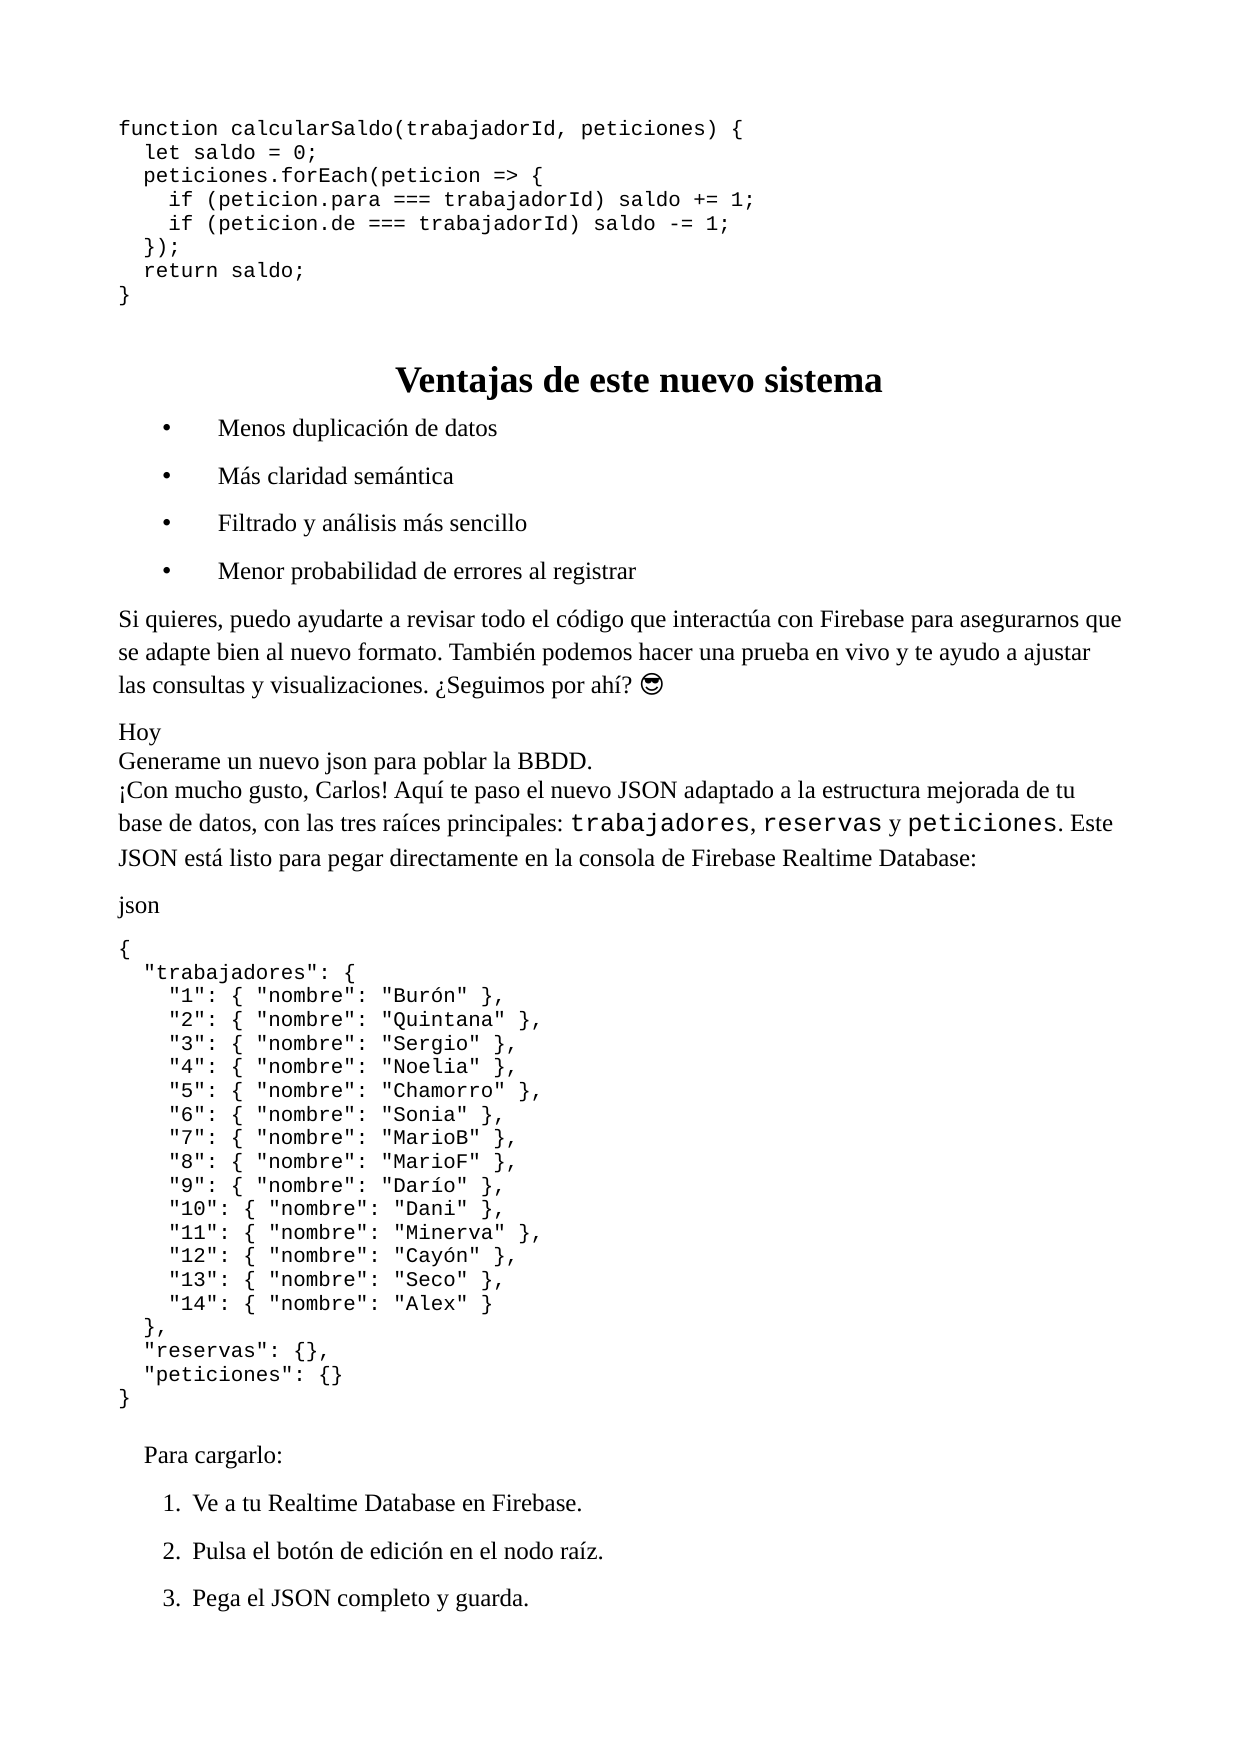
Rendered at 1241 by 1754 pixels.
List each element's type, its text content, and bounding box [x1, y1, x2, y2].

text "3": { "nombre": "Sergio" }, [118, 1033, 1122, 1056]
text 🔧 Para cargarlo: [118, 1441, 1122, 1469]
text Hoy [118, 717, 1122, 746]
text "6": { "nombre": "Sonia" }, [118, 1104, 1122, 1127]
text "11": { "nombre": "Minerva" }, [118, 1222, 1122, 1246]
text "9": { "nombre": "Darío" }, [118, 1174, 1122, 1198]
text let saldo = 0; [118, 142, 1122, 165]
text Si quieres, puedo ayudarte a revisar todo el código que interactúa con Firebase para asegurarnos que se adapte bien al nuevo formato. También podemos hacer una prueba en vivo y te ayudo a ajustar las consultas y visualizaciones. ¿Seguimos por ahí? 😎 [118, 604, 1122, 698]
text if (peticion.de === trabajadorId) saldo -= 1; [118, 213, 1122, 236]
text ¡Con mucho gusto, Carlos! Aquí te paso el nuevo JSON adaptado a la estructura mejorada de tu base de datos, con las tres raíces principales: trabajadores, reservas y peticiones. Este JSON está listo para pegar directamente en la consola de Firebase Realtime Database: [118, 775, 1122, 872]
list ✅ Menor probabilidad de errores al registrar [162, 556, 1122, 585]
text "peticiones": {} [118, 1364, 1122, 1387]
text "8": { "nombre": "MarioF" }, [118, 1151, 1122, 1174]
text peticiones.forEach(peticion => { [118, 165, 1122, 189]
text "1": { "nombre": "Burón" }, [118, 985, 1122, 1009]
text "4": { "nombre": "Noelia" }, [118, 1056, 1122, 1080]
text "2": { "nombre": "Quintana" }, [118, 1009, 1122, 1033]
subtitle ✅ Ventajas de este nuevo sistema [118, 358, 1122, 401]
text return saldo; [118, 260, 1122, 284]
text "13": { "nombre": "Seco" }, [118, 1269, 1122, 1293]
text }, [118, 1316, 1122, 1340]
text "7": { "nombre": "MarioB" }, [118, 1127, 1122, 1151]
text if (peticion.para === trabajadorId) saldo += 1; [118, 189, 1122, 213]
text function calcularSaldo(trabajadorId, peticiones) { [118, 118, 1122, 142]
list ✅ Menos duplicación de datos [162, 413, 1122, 442]
text "trabajadores": { [118, 962, 1122, 985]
text } [118, 1387, 1122, 1411]
text } [118, 284, 1122, 307]
list Pega el JSON completo y guarda. [162, 1583, 1122, 1612]
text "reservas": {}, [118, 1340, 1122, 1364]
text "5": { "nombre": "Chamorro" }, [118, 1080, 1122, 1104]
text "12": { "nombre": "Cayón" }, [118, 1246, 1122, 1269]
text Generame un nuevo json para poblar la BBDD. [118, 746, 1122, 775]
text "10": { "nombre": "Dani" }, [118, 1198, 1122, 1222]
list ✅ Más claridad semántica [162, 461, 1122, 489]
text json [118, 891, 1122, 919]
list Pulsa el botón de edición en el nodo raíz. [162, 1536, 1122, 1564]
text { [118, 938, 1122, 962]
text }); [118, 236, 1122, 260]
list Ve a tu Realtime Database en Firebase. [162, 1488, 1122, 1517]
list ✅ Filtrado y análisis más sencillo [162, 508, 1122, 537]
text "14": { "nombre": "Alex" } [118, 1293, 1122, 1316]
